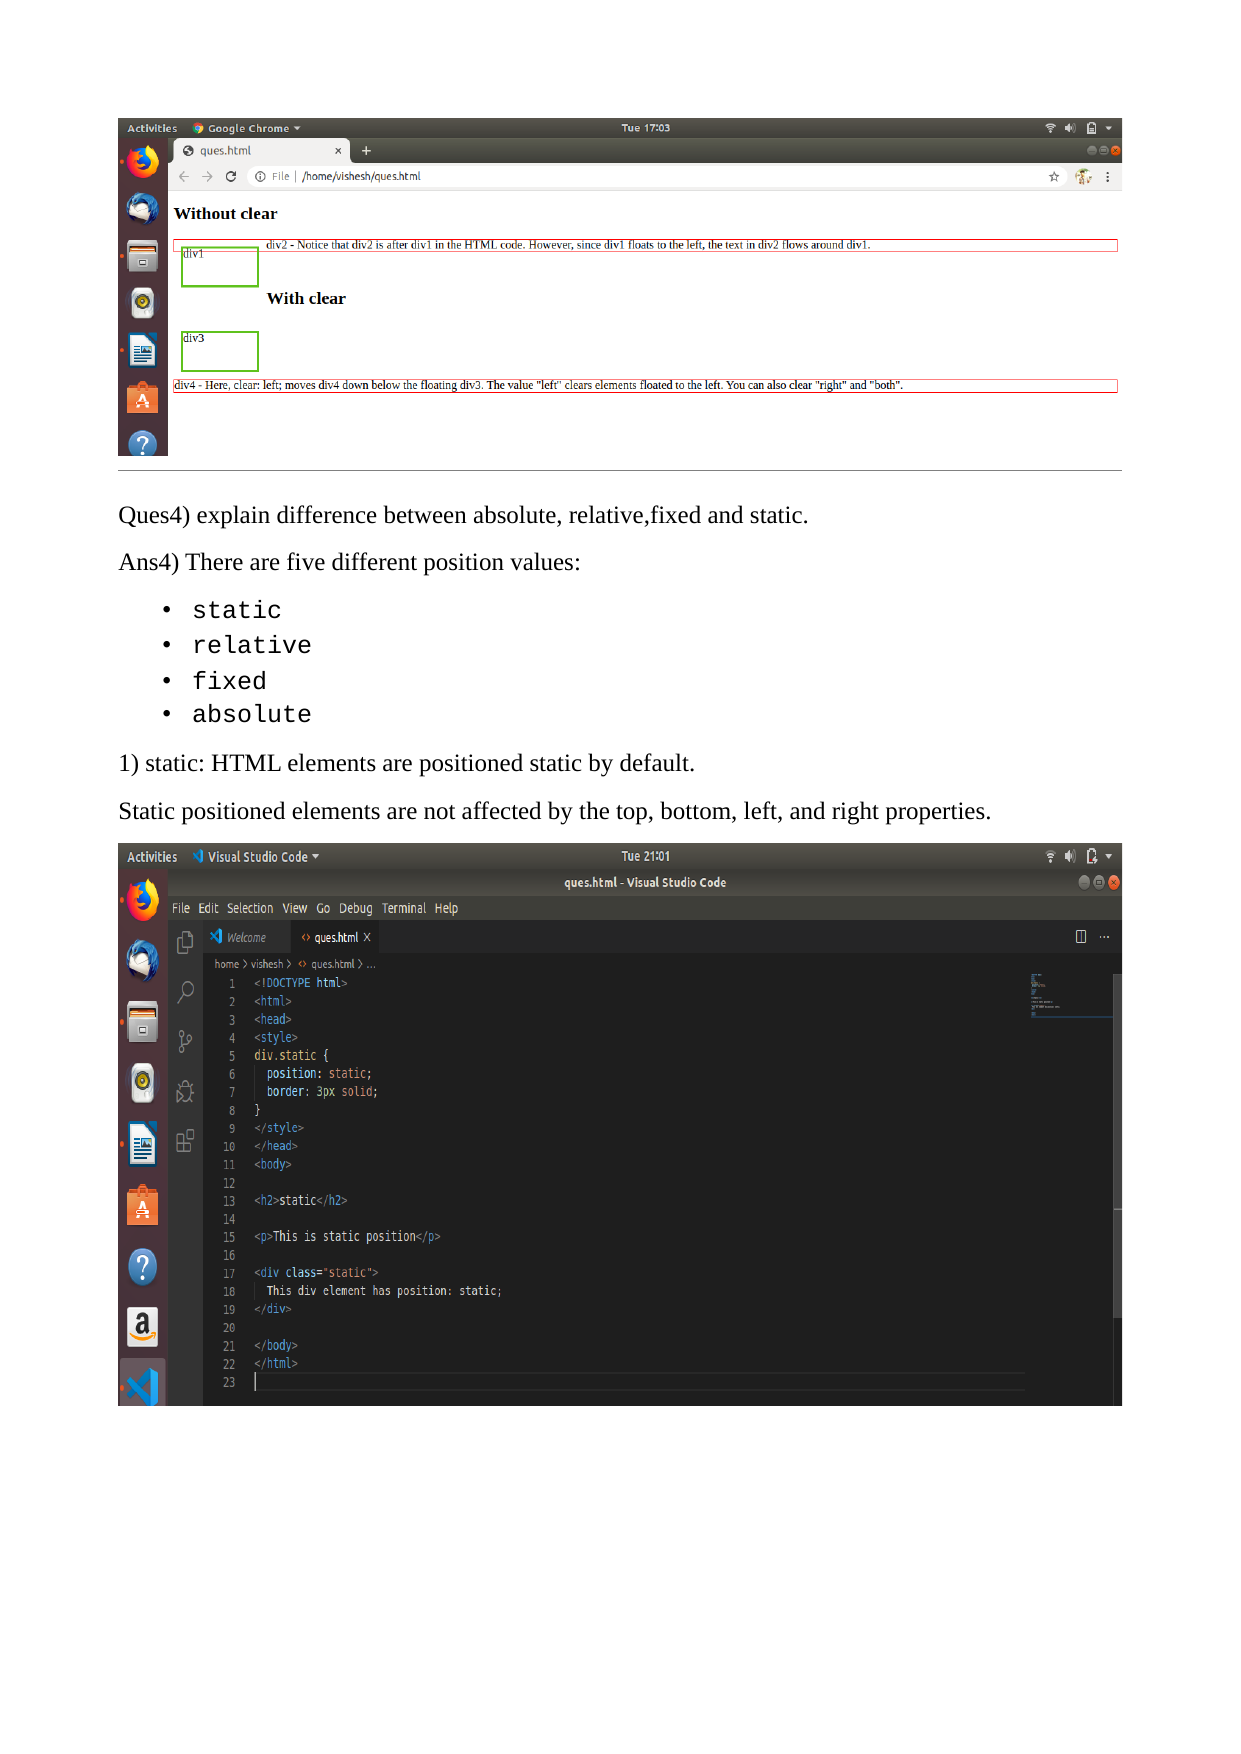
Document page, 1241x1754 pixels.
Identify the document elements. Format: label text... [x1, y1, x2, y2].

list fixed [162, 666, 1122, 697]
text 1) static: HTML elements are positioned static by default. [118, 748, 1122, 777]
text Static positioned elements are not affected by the top, bottom, left, and right properties. [118, 796, 1122, 825]
picture [118, 843, 1123, 1406]
text Ans4) There are five different position values: [118, 547, 1122, 576]
list absolute [162, 701, 1122, 729]
text Ques4) explain difference between absolute, relative,fixed and static. [118, 500, 1122, 528]
list static [162, 595, 1122, 626]
list relative [162, 630, 1122, 661]
picture [118, 118, 1123, 456]
